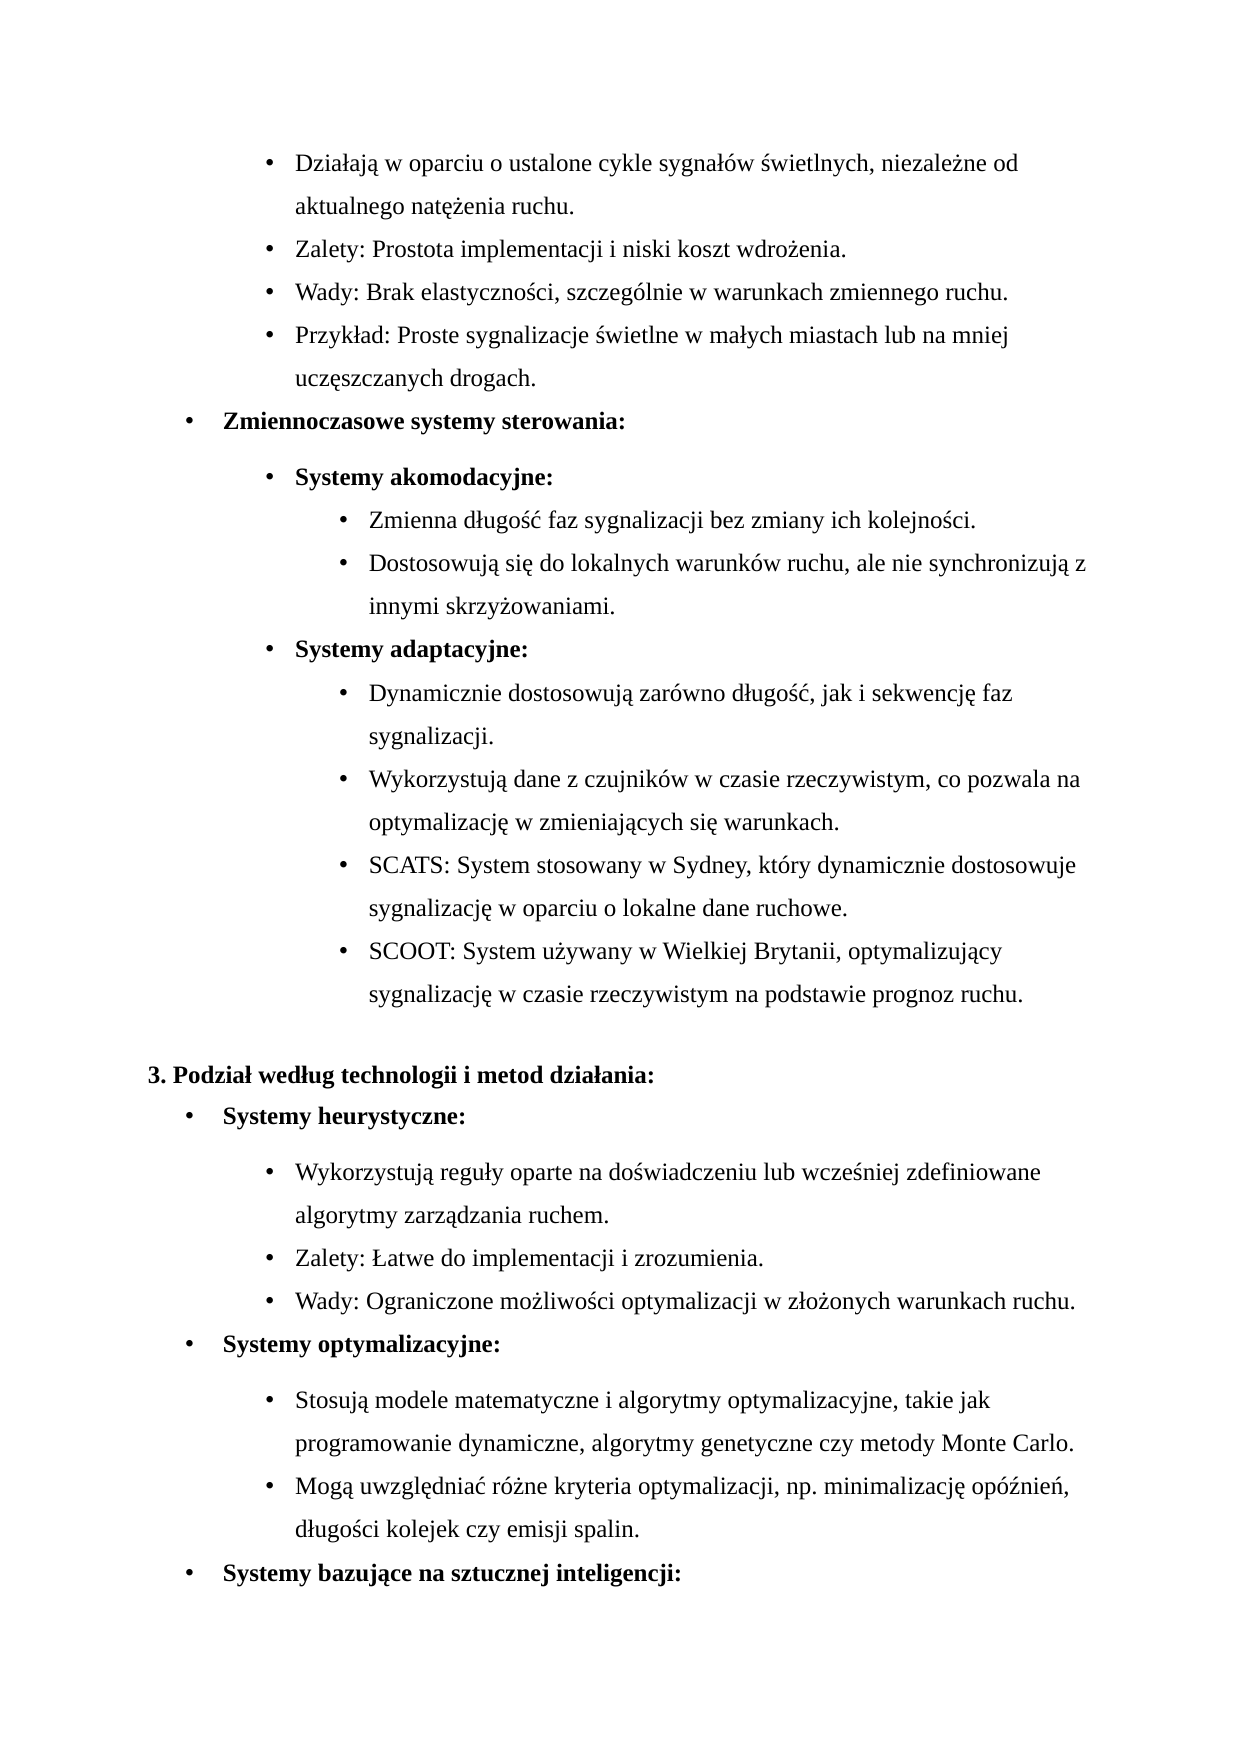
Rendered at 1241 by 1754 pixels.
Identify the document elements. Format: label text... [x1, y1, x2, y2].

list Zmiennoczasowe systemy sterowania: [185, 406, 1093, 435]
list Dostosowują się do lokalnych warunków ruchu, ale nie synchronizują z innymi skrzyżowaniami. [339, 548, 1093, 620]
list Stosują modele matematyczne i algorytmy optymalizacyjne, takie jak programowanie dynamiczne, algorytmy genetyczne czy metody Monte Carlo. [265, 1385, 1093, 1457]
list Systemy bazujące na sztucznej inteligencji: [185, 1558, 1093, 1586]
list Systemy adaptacyjne: [265, 634, 1093, 663]
list Mogą uwzględniać różne kryteria optymalizacji, np. minimalizację opóźnień, długości kolejek czy emisji spalin. [265, 1471, 1093, 1543]
list Dynamicznie dostosowują zarówno długość, jak i sekwencję faz sygnalizacji. [339, 678, 1093, 749]
list Wady: Brak elastyczności, szczególnie w warunkach zmiennego ruchu. [265, 277, 1093, 306]
list Działają w oparciu o ustalone cykle sygnałów świetlnych, niezależne od aktualnego natężenia ruchu. [265, 148, 1093, 219]
list SCATS: System stosowany w Sydney, który dynamicznie dostosowuje sygnalizację w oparciu o lokalne dane ruchowe. [339, 850, 1093, 922]
list Wykorzystują dane z czujników w czasie rzeczywistym, co pozwala na optymalizację w zmieniających się warunkach. [339, 764, 1093, 836]
list Zalety: Prostota implementacji i niski koszt wdrożenia. [265, 234, 1093, 263]
list Wykorzystują reguły oparte na doświadczeniu lub wcześniej zdefiniowane algorytmy zarządzania ruchem. [265, 1157, 1093, 1229]
list Zmienna długość faz sygnalizacji bez zmiany ich kolejności. [339, 505, 1093, 534]
list Systemy optymalizacyjne: [185, 1329, 1093, 1358]
list Zalety: Łatwe do implementacji i zrozumienia. [265, 1243, 1093, 1272]
list SCOOT: System używany w Wielkiej Brytanii, optymalizujący sygnalizację w czasie rzeczywistym na podstawie prognoz ruchu. [339, 936, 1093, 1008]
list Systemy akomodacyjne: [265, 462, 1093, 491]
list Przykład: Proste sygnalizacje świetlne w małych miastach lub na mniej uczęszczanych drogach. [265, 320, 1093, 392]
subtitle 3. Podział według technologii i metod działania: [148, 1060, 1093, 1089]
list Systemy heurystyczne: [185, 1101, 1093, 1130]
list Wady: Ograniczone możliwości optymalizacji w złożonych warunkach ruchu. [265, 1286, 1093, 1315]
